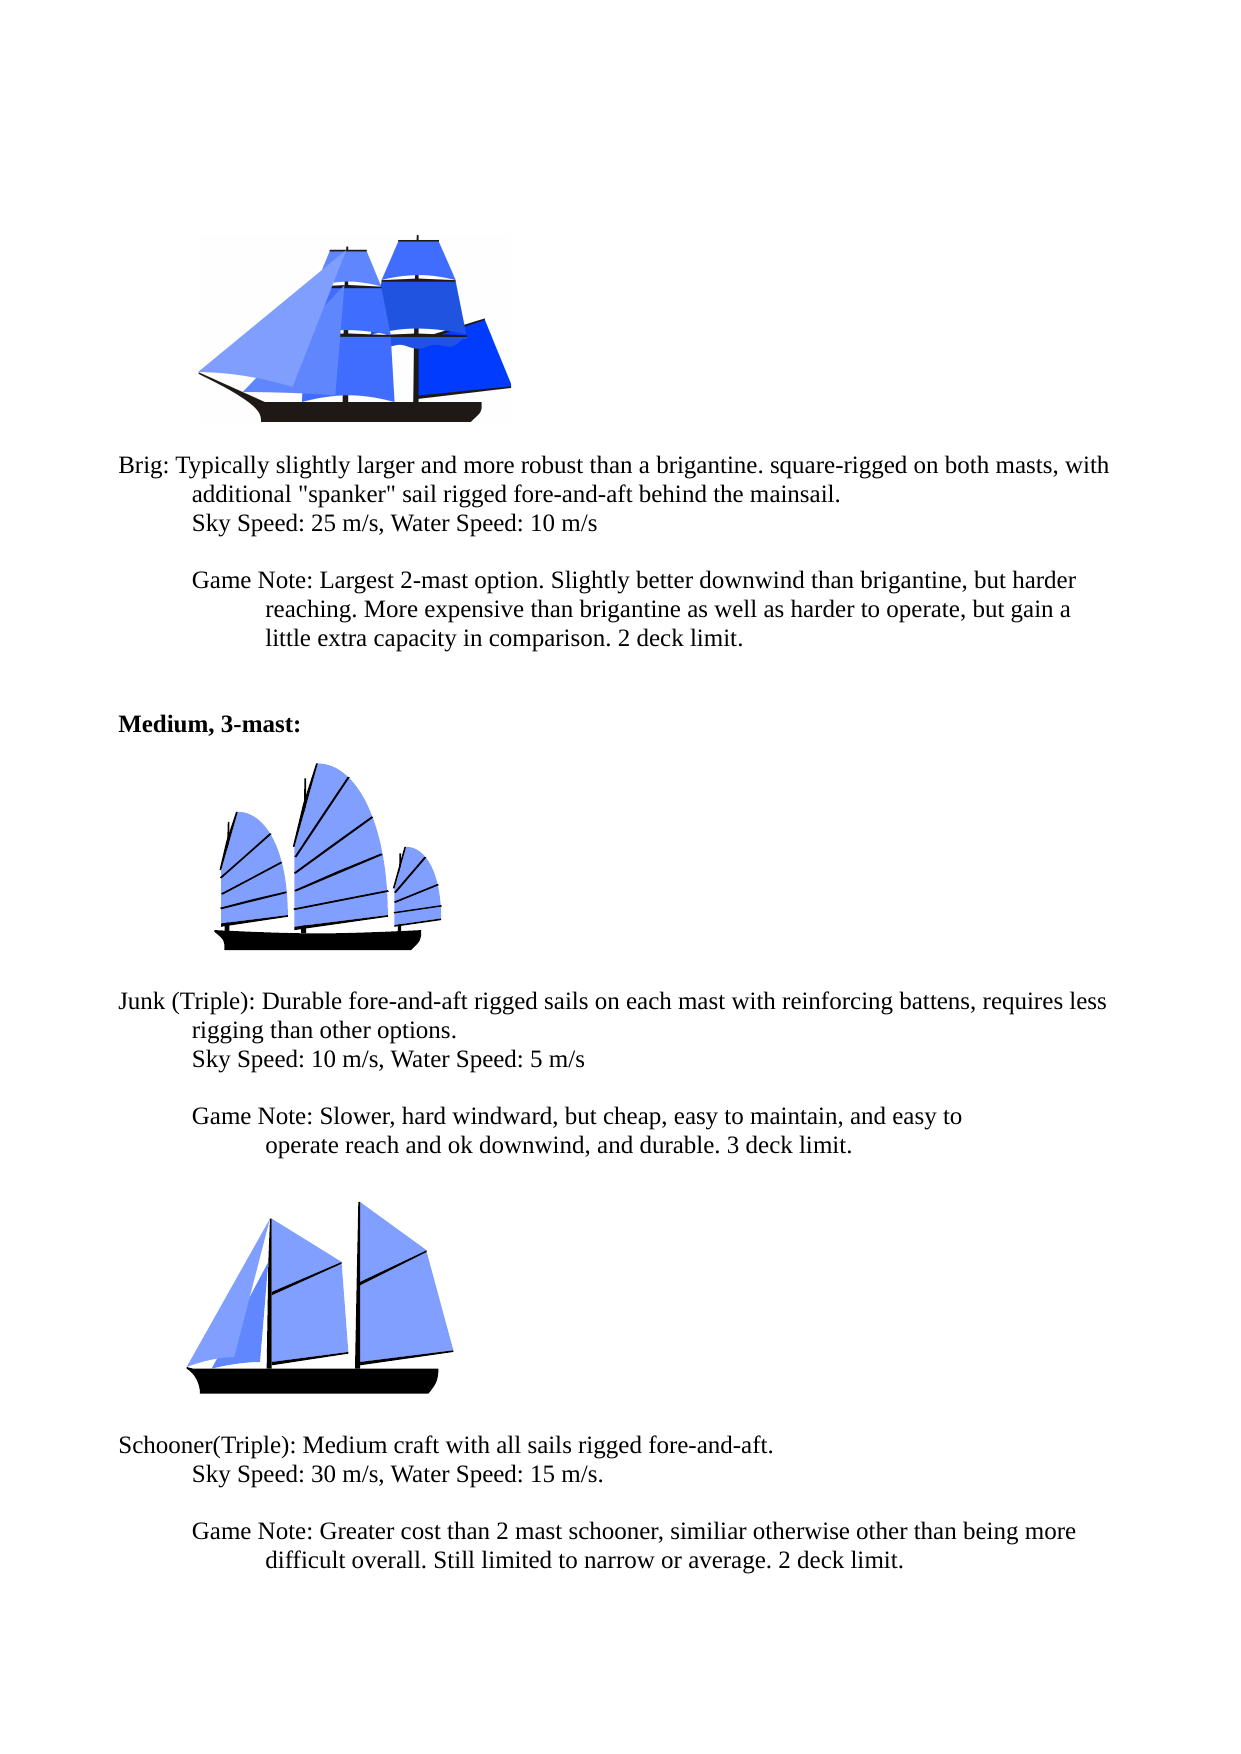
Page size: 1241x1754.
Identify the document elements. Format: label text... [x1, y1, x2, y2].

text Game Note: Greater cost than 2 mast schooner, similiar otherwise other than being more [118, 1516, 1122, 1545]
text Game Note: Slower, hard windward, but cheap, easy to maintain, and easy to [118, 1101, 1122, 1130]
text Sky Speed: 25 m/s, Water Speed: 10 m/s [118, 508, 1122, 537]
text Junk (Triple): Durable fore-and-aft rigged sails on each mast with reinforcing battens, requires less rigging than other options. [118, 986, 1122, 1044]
text additional "spanker" sail rigged fore-and-aft behind the mainsail. [118, 479, 1122, 508]
text Sky Speed: 30 m/s, Water Speed: 15 m/s. [118, 1459, 1122, 1487]
picture [198, 235, 512, 422]
text Schooner(Triple): Medium craft with all sails rigged fore-and-aft. [118, 1430, 1122, 1459]
text difficult overall. Still limited to narrow or average. 2 deck limit. [118, 1545, 1122, 1574]
text Medium, 3-mast: [118, 709, 1122, 738]
text Sky Speed: 10 m/s, Water Speed: 5 m/s [118, 1044, 1122, 1073]
text operate reach and ok downwind, and durable. 3 deck limit. [118, 1130, 1122, 1159]
text Brig: Typically slightly larger and more robust than a brigantine. square-rigged on both masts, with [118, 451, 1122, 479]
text Game Note: Largest 2-mast option. Slightly better downwind than brigantine, but harder reaching. More expensive than brigantine as well as harder to operate, but gain a little extra capacity in comparison. 2 deck limit. [118, 566, 1122, 652]
